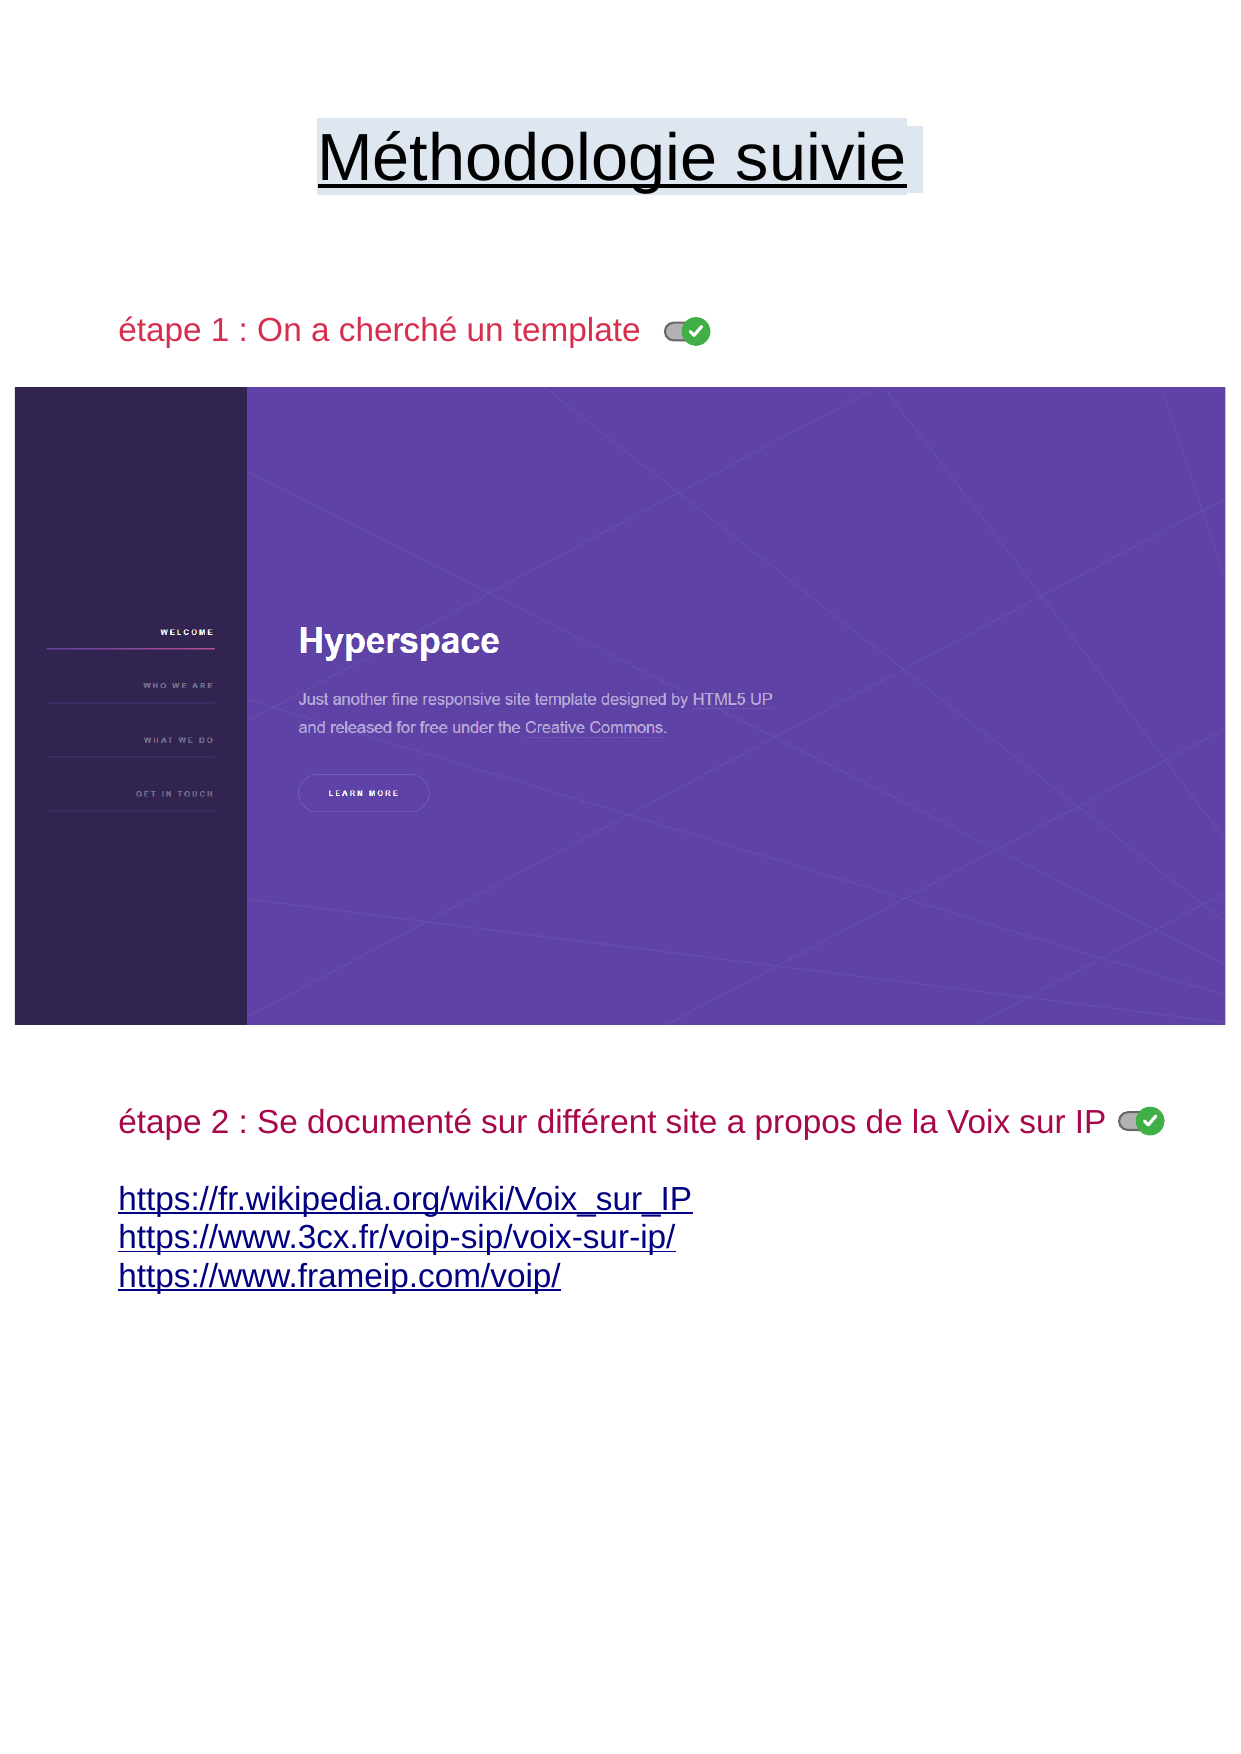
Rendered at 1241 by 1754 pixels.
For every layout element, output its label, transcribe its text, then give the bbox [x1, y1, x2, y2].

picture [14, 387, 1226, 1025]
text étape 2 : Se documenté sur différent site a propos de la Voix sur IP [118, 1102, 1122, 1140]
text étape 1 : On a cherché un template [118, 310, 1122, 348]
text https://www.frameip.com/voip/ [118, 1256, 1122, 1294]
text https://fr.wikipedia.org/wiki/Voix_sur_IP [118, 1179, 1122, 1217]
text Méthodologie suivie [118, 118, 1122, 195]
text https://www.3cx.fr/voip-sip/voix-sur-ip/ [118, 1217, 1122, 1256]
